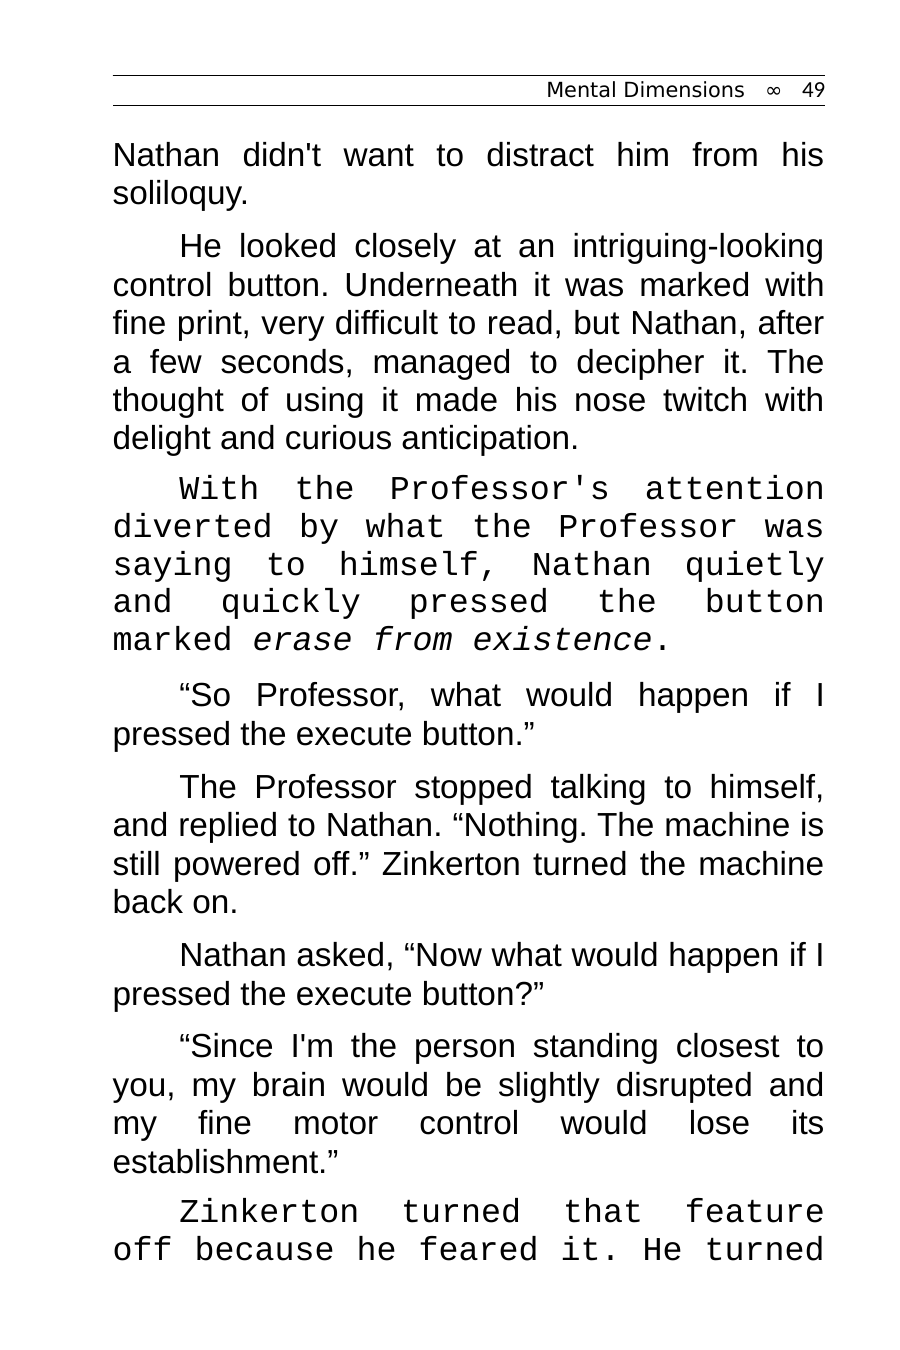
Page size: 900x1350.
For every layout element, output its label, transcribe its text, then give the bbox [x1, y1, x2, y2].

text The Professor stopped talking to himself, and replied to Nathan. “Nothing. The machine is still powered off.” Zinkerton turned the machine back on. [112, 767, 825, 921]
text Zinkerton turned that feature off because he feared it. He turned [112, 1195, 825, 1271]
text With the Professor's attention diverted by what the Professor was saying to himself, Nathan quietly and quickly pressed the button marked erase from existence. [112, 472, 825, 661]
text Nathan asked, “Now what would happen if I pressed the execute button?” [112, 935, 825, 1012]
text Nathan didn't want to distract him from his soliloquy. [112, 135, 825, 212]
text “Since I'm the person standing closest to you, my brain would be slightly disrupted and my fine motor control would lose its establishment.” [112, 1027, 825, 1180]
text He looked closely at an intriguing-looking control button. Underneath it was marked with fine print, very difficult to read, but Nathan, after a few seconds, managed to decipher it. The thought of using it made his nose twitch with delight and curious anticipation. [112, 226, 825, 457]
text “So Professor, what would happen if I pressed the execute button.” [112, 675, 825, 752]
